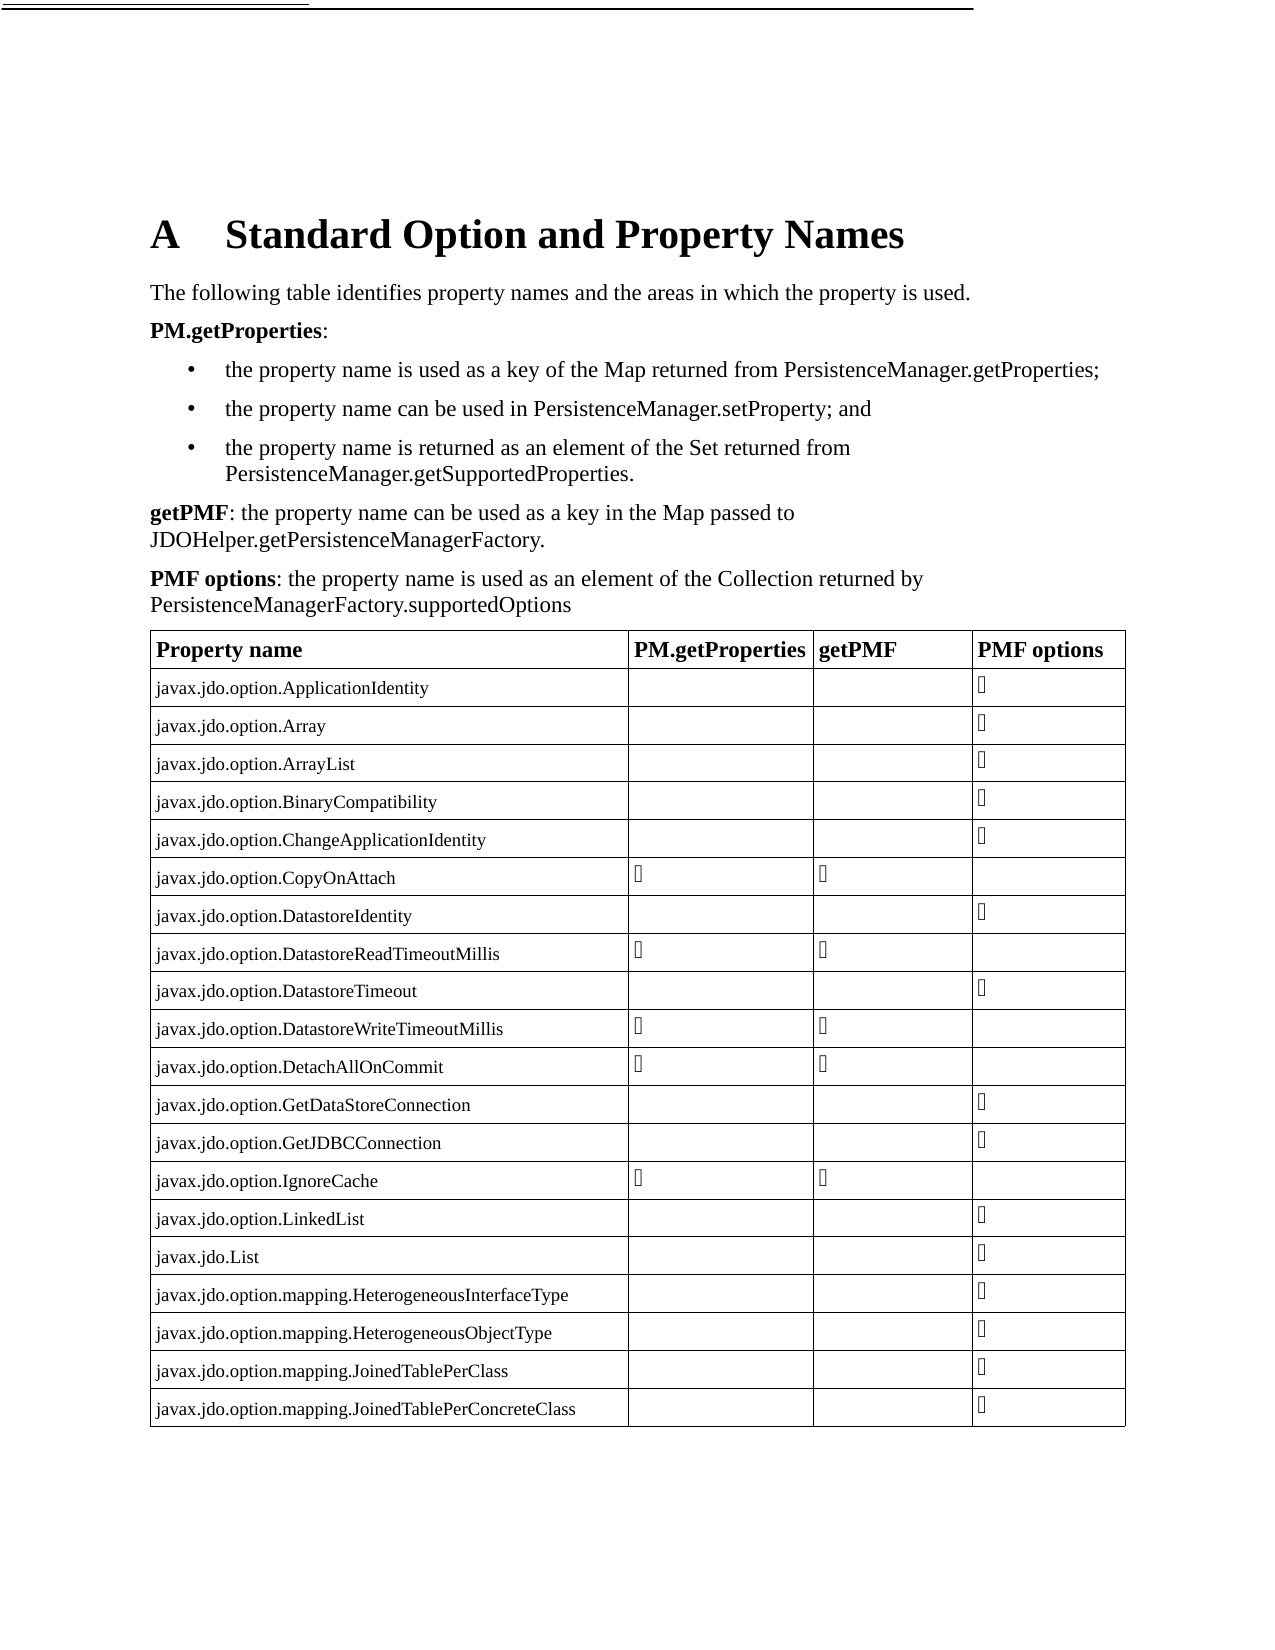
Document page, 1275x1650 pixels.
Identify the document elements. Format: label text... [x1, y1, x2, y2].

table_header PM.getProperties [629, 631, 813, 668]
text getPMF: the property name can be used as a key in the Map passed to JDOHelper.getPersistenceManagerFactory. [150, 499, 1125, 552]
table_cell [973, 1162, 1125, 1198]
text The following table identifies property names and the areas in which the property is used. [150, 279, 1125, 305]
table_cell [973, 934, 1125, 971]
table_cell [629, 745, 813, 781]
table_cell a [973, 1351, 1125, 1388]
table_cell [814, 1389, 972, 1426]
table_cell a [814, 858, 972, 895]
table_cell javax.jdo.option.mapping.JoinedTablePerClass [151, 1351, 628, 1388]
table_cell [814, 1351, 972, 1388]
table_cell a [973, 1237, 1125, 1274]
table_cell a [973, 1124, 1125, 1161]
table_cell [814, 820, 972, 857]
table_cell javax.jdo.option.ArrayList [151, 745, 628, 781]
table_cell [814, 669, 972, 706]
table_cell [629, 1086, 813, 1123]
table_cell [814, 1237, 972, 1274]
table_cell [814, 1124, 972, 1161]
table_cell a [973, 707, 1125, 743]
table_cell a [973, 1086, 1125, 1123]
table_cell javax.jdo.option.DatastoreReadTimeoutMillis [151, 934, 628, 971]
table_cell [629, 896, 813, 933]
table_cell [814, 972, 972, 1009]
table_cell [973, 858, 1125, 895]
subtitle Standard Option and Property Names [150, 210, 1125, 258]
table_cell javax.jdo.option.mapping.HeterogeneousObjectType [151, 1313, 628, 1350]
table_cell javax.jdo.option.CopyOnAttach [151, 858, 628, 895]
table_cell [629, 820, 813, 857]
table_cell javax.jdo.option.DatastoreTimeout [151, 972, 628, 1009]
table_cell [973, 1010, 1125, 1047]
table_cell [814, 896, 972, 933]
table_cell a [973, 669, 1125, 706]
table_cell javax.jdo.option.ApplicationIdentity [151, 669, 628, 706]
text PMF options: the property name is used as an element of the Collection returned by PersistenceManagerFactory.supportedOptions [150, 564, 1125, 617]
table_cell [814, 782, 972, 819]
table_cell [973, 1048, 1125, 1085]
table_cell a [814, 1010, 972, 1047]
table_cell a [973, 1275, 1125, 1312]
table_cell a [629, 1162, 813, 1198]
table_cell a [629, 858, 813, 895]
table_cell a [629, 1048, 813, 1085]
table_cell [629, 669, 813, 706]
table_cell javax.jdo.option.LinkedList [151, 1200, 628, 1236]
list the property name is used as a key of the Map returned from PersistenceManager.getProperties; [187, 356, 1125, 383]
table_cell [814, 1275, 972, 1312]
table_cell a [814, 1162, 972, 1198]
table_cell javax.jdo.option.mapping.HeterogeneousInterfaceType [151, 1275, 628, 1312]
table_cell javax.jdo.option.Array [151, 707, 628, 743]
table_cell [814, 1200, 972, 1236]
table_cell javax.jdo.option.GetJDBCConnection [151, 1124, 628, 1161]
table_cell [629, 972, 813, 1009]
table_cell a [814, 1048, 972, 1085]
table_cell [629, 1200, 813, 1236]
table_cell [629, 1389, 813, 1426]
table_cell a [814, 934, 972, 971]
table_cell [814, 1086, 972, 1123]
table_cell [629, 1313, 813, 1350]
list the property name can be used in PersistenceManager.setProperty; and [187, 395, 1125, 422]
table_cell a [629, 1010, 813, 1047]
table_cell javax.jdo.option.BinaryCompatibility [151, 782, 628, 819]
table_cell javax.jdo.option.mapping.JoinedTablePerConcreteClass [151, 1389, 628, 1426]
table_cell javax.jdo.option.DatastoreWriteTimeoutMillis [151, 1010, 628, 1047]
text PM.getProperties: [150, 318, 1125, 344]
table_cell [629, 707, 813, 743]
table_cell [629, 1124, 813, 1161]
table_cell javax.jdo.option.DatastoreIdentity [151, 896, 628, 933]
table_cell a [973, 782, 1125, 819]
table_cell javax.jdo.option.IgnoreCache [151, 1162, 628, 1198]
table_cell [629, 1351, 813, 1388]
list the property name is returned as an element of the Set returned from PersistenceManager.getSupportedProperties. [187, 434, 1125, 487]
table_cell a [973, 896, 1125, 933]
table_cell a [973, 820, 1125, 857]
table_header Property name [151, 631, 628, 668]
table_cell javax.jdo.option.GetDataStoreConnection [151, 1086, 628, 1123]
table_cell a [629, 934, 813, 971]
table_cell a [973, 1200, 1125, 1236]
table_header PMF options [973, 631, 1125, 668]
table_cell a [973, 1313, 1125, 1350]
table_cell [814, 1313, 972, 1350]
table_cell a [973, 972, 1125, 1009]
table_header getPMF [814, 631, 972, 668]
table_cell [629, 1275, 813, 1312]
table_cell [629, 782, 813, 819]
table_cell [814, 745, 972, 781]
table_cell javax.jdo.option.ChangeApplicationIdentity [151, 820, 628, 857]
table_cell javax.jdo.List [151, 1237, 628, 1274]
table_cell a [973, 1389, 1125, 1426]
table_cell javax.jdo.option.DetachAllOnCommit [151, 1048, 628, 1085]
table_cell a [973, 745, 1125, 781]
table_cell [629, 1237, 813, 1274]
table_cell [814, 707, 972, 743]
